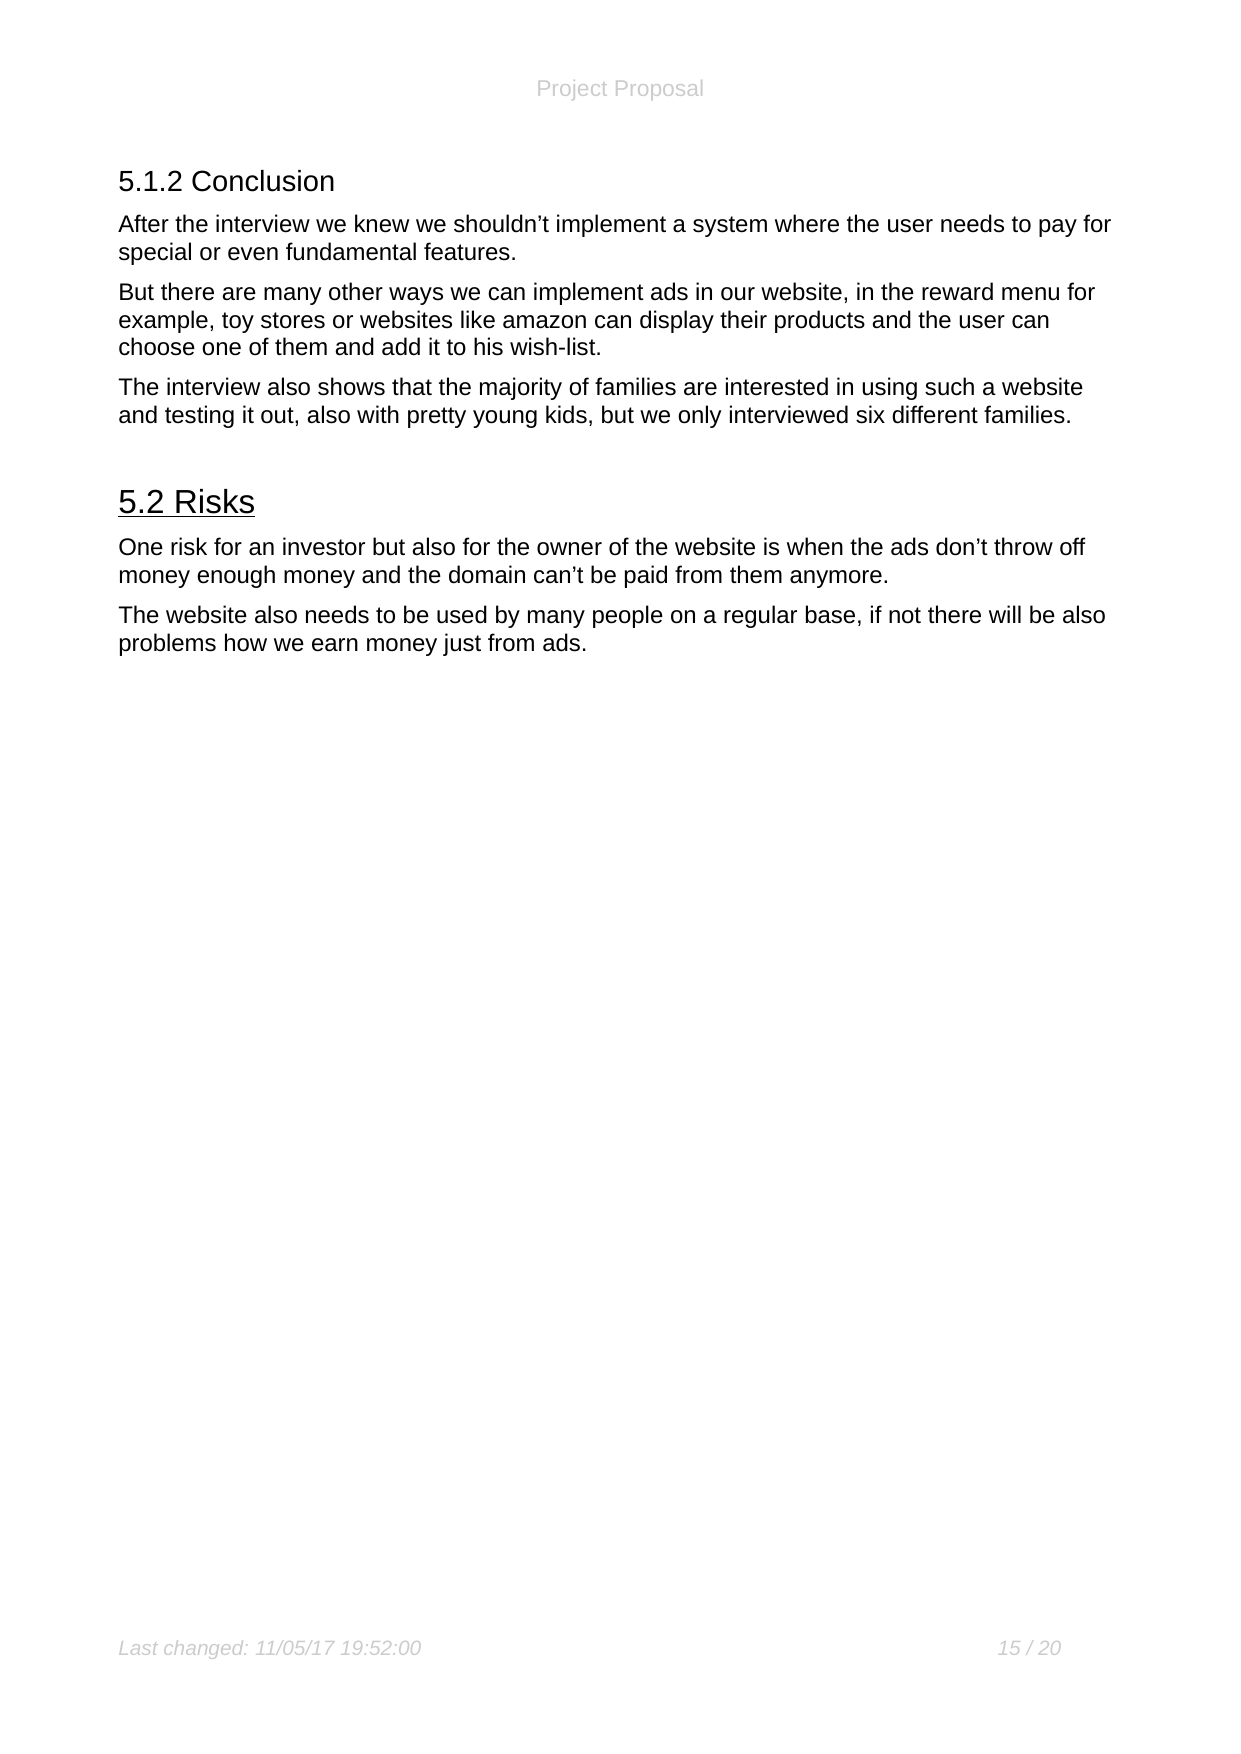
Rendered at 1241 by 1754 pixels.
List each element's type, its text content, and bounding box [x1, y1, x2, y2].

text The interview also shows that the majority of families are interested in using such a website and testing it out, also with pretty young kids, but we only interviewed six different families. [118, 373, 1122, 428]
text One risk for an investor but also for the owner of the website is when the ads don’t throw off money enough money and the domain can’t be paid from them anymore. [118, 533, 1122, 588]
text 5.2 Risks [118, 482, 1122, 521]
text But there are many other ways we can implement ads in our website, in the reward menu for example, toy stores or websites like amazon can display their products and the user can choose one of them and add it to his wish-list. [118, 278, 1122, 361]
text After the interview we knew we shouldn’t implement a system where the user needs to pay for special or even fundamental features. [118, 210, 1122, 265]
text The website also needs to be used by many people on a regular base, if not there will be also problems how we earn money just from ads. [118, 601, 1122, 656]
text 5.1.2 Conclusion [118, 164, 1122, 198]
